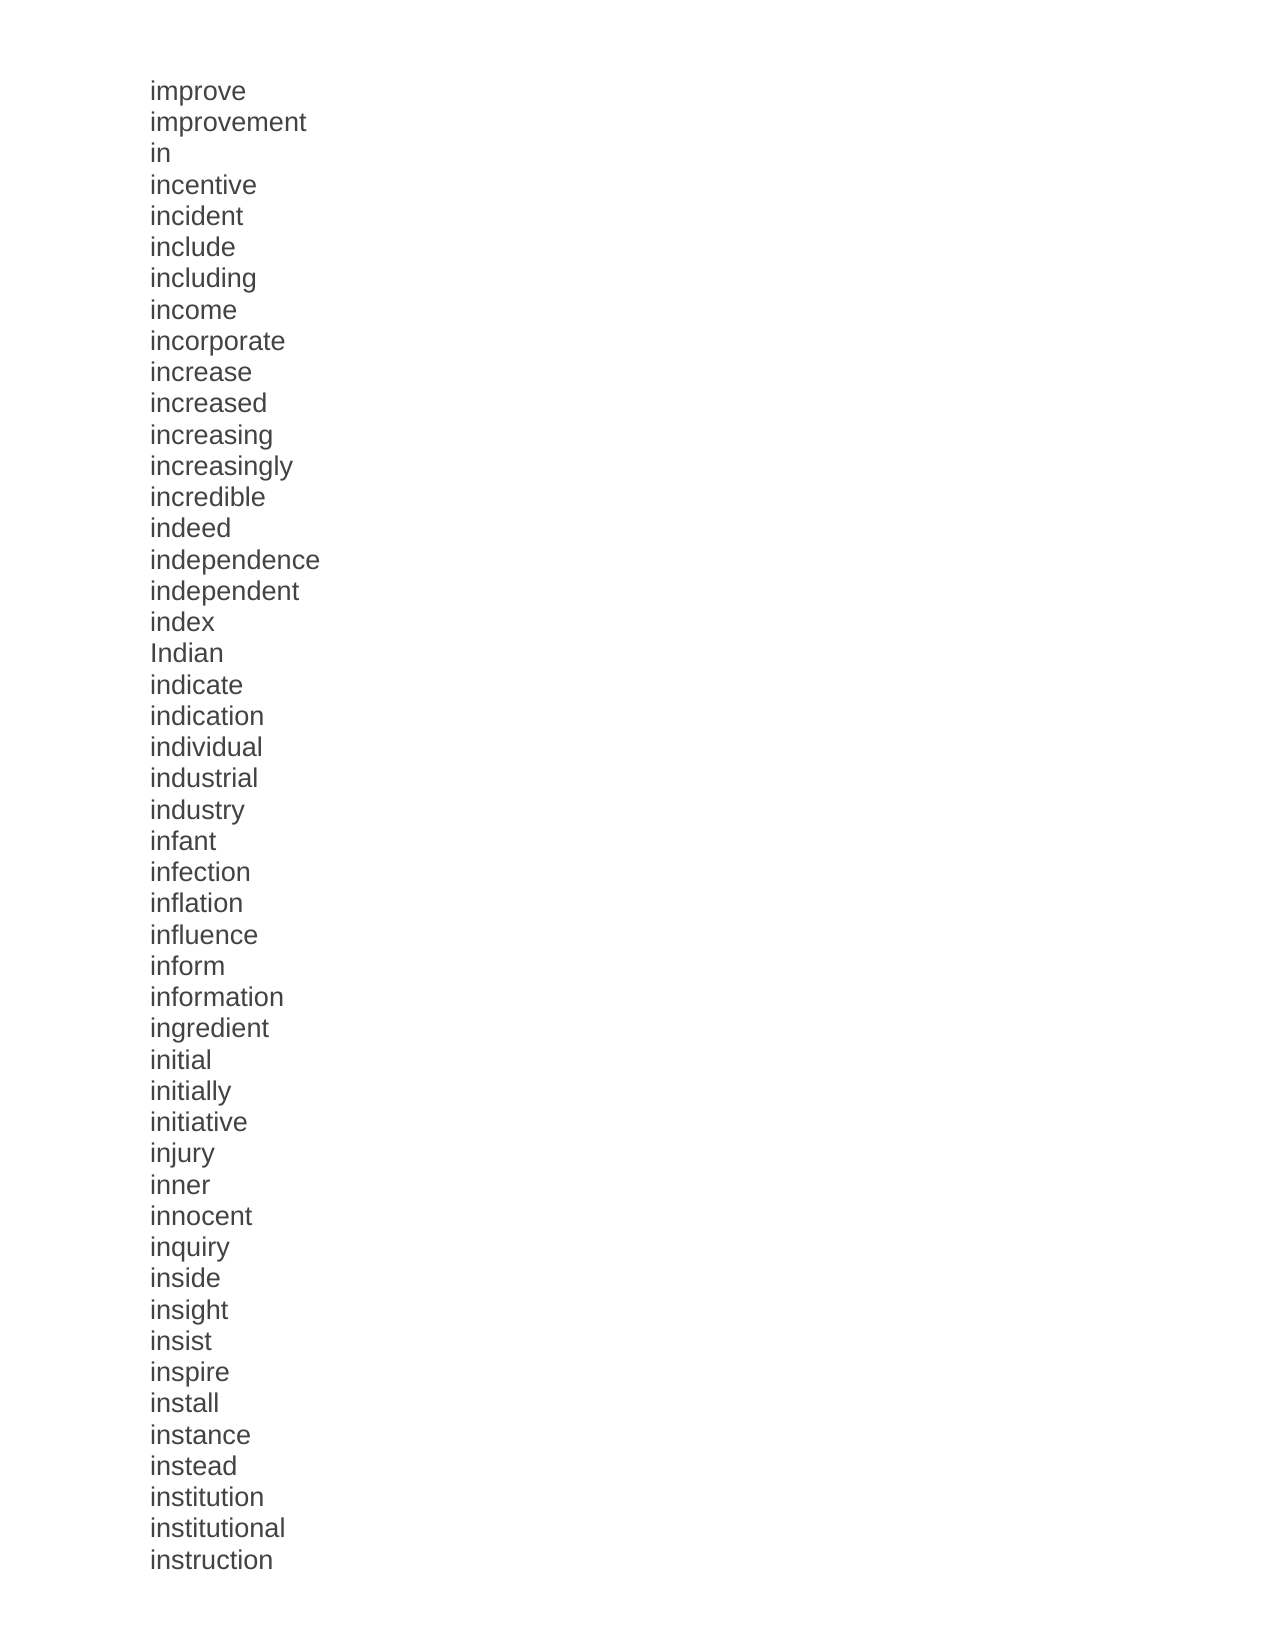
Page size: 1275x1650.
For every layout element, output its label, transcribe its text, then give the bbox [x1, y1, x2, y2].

text inspire [150, 1356, 1125, 1387]
text incentive [150, 169, 1125, 200]
text inside [150, 1262, 1125, 1294]
text Indian [150, 637, 1125, 669]
text increased [150, 387, 1125, 419]
text information [150, 981, 1125, 1012]
text independence [150, 544, 1125, 575]
text inform [150, 950, 1125, 981]
text include [150, 231, 1125, 262]
text instance [150, 1419, 1125, 1450]
text increasing [150, 419, 1125, 450]
text initiative [150, 1106, 1125, 1137]
text influence [150, 919, 1125, 950]
text innocent [150, 1200, 1125, 1231]
text incorporate [150, 325, 1125, 356]
text incredible [150, 481, 1125, 512]
text install [150, 1387, 1125, 1419]
text industrial [150, 762, 1125, 794]
text inflation [150, 887, 1125, 919]
text indicate [150, 669, 1125, 700]
text independent [150, 575, 1125, 606]
text improvement [150, 106, 1125, 137]
text injury [150, 1137, 1125, 1169]
text ingredient [150, 1012, 1125, 1044]
text inquiry [150, 1231, 1125, 1262]
text institution [150, 1481, 1125, 1512]
text incident [150, 200, 1125, 231]
text industry [150, 794, 1125, 825]
text including [150, 262, 1125, 294]
text instruction [150, 1544, 1125, 1575]
text in [150, 137, 1125, 169]
text instead [150, 1450, 1125, 1481]
text insight [150, 1294, 1125, 1325]
text infant [150, 825, 1125, 856]
text indeed [150, 512, 1125, 544]
text increasingly [150, 450, 1125, 481]
text improve [150, 75, 1125, 106]
text index [150, 606, 1125, 637]
text infection [150, 856, 1125, 887]
text increase [150, 356, 1125, 387]
text insist [150, 1325, 1125, 1356]
text income [150, 294, 1125, 325]
text indication [150, 700, 1125, 731]
text initial [150, 1044, 1125, 1075]
text inner [150, 1169, 1125, 1200]
text institutional [150, 1512, 1125, 1544]
text individual [150, 731, 1125, 762]
text initially [150, 1075, 1125, 1106]
